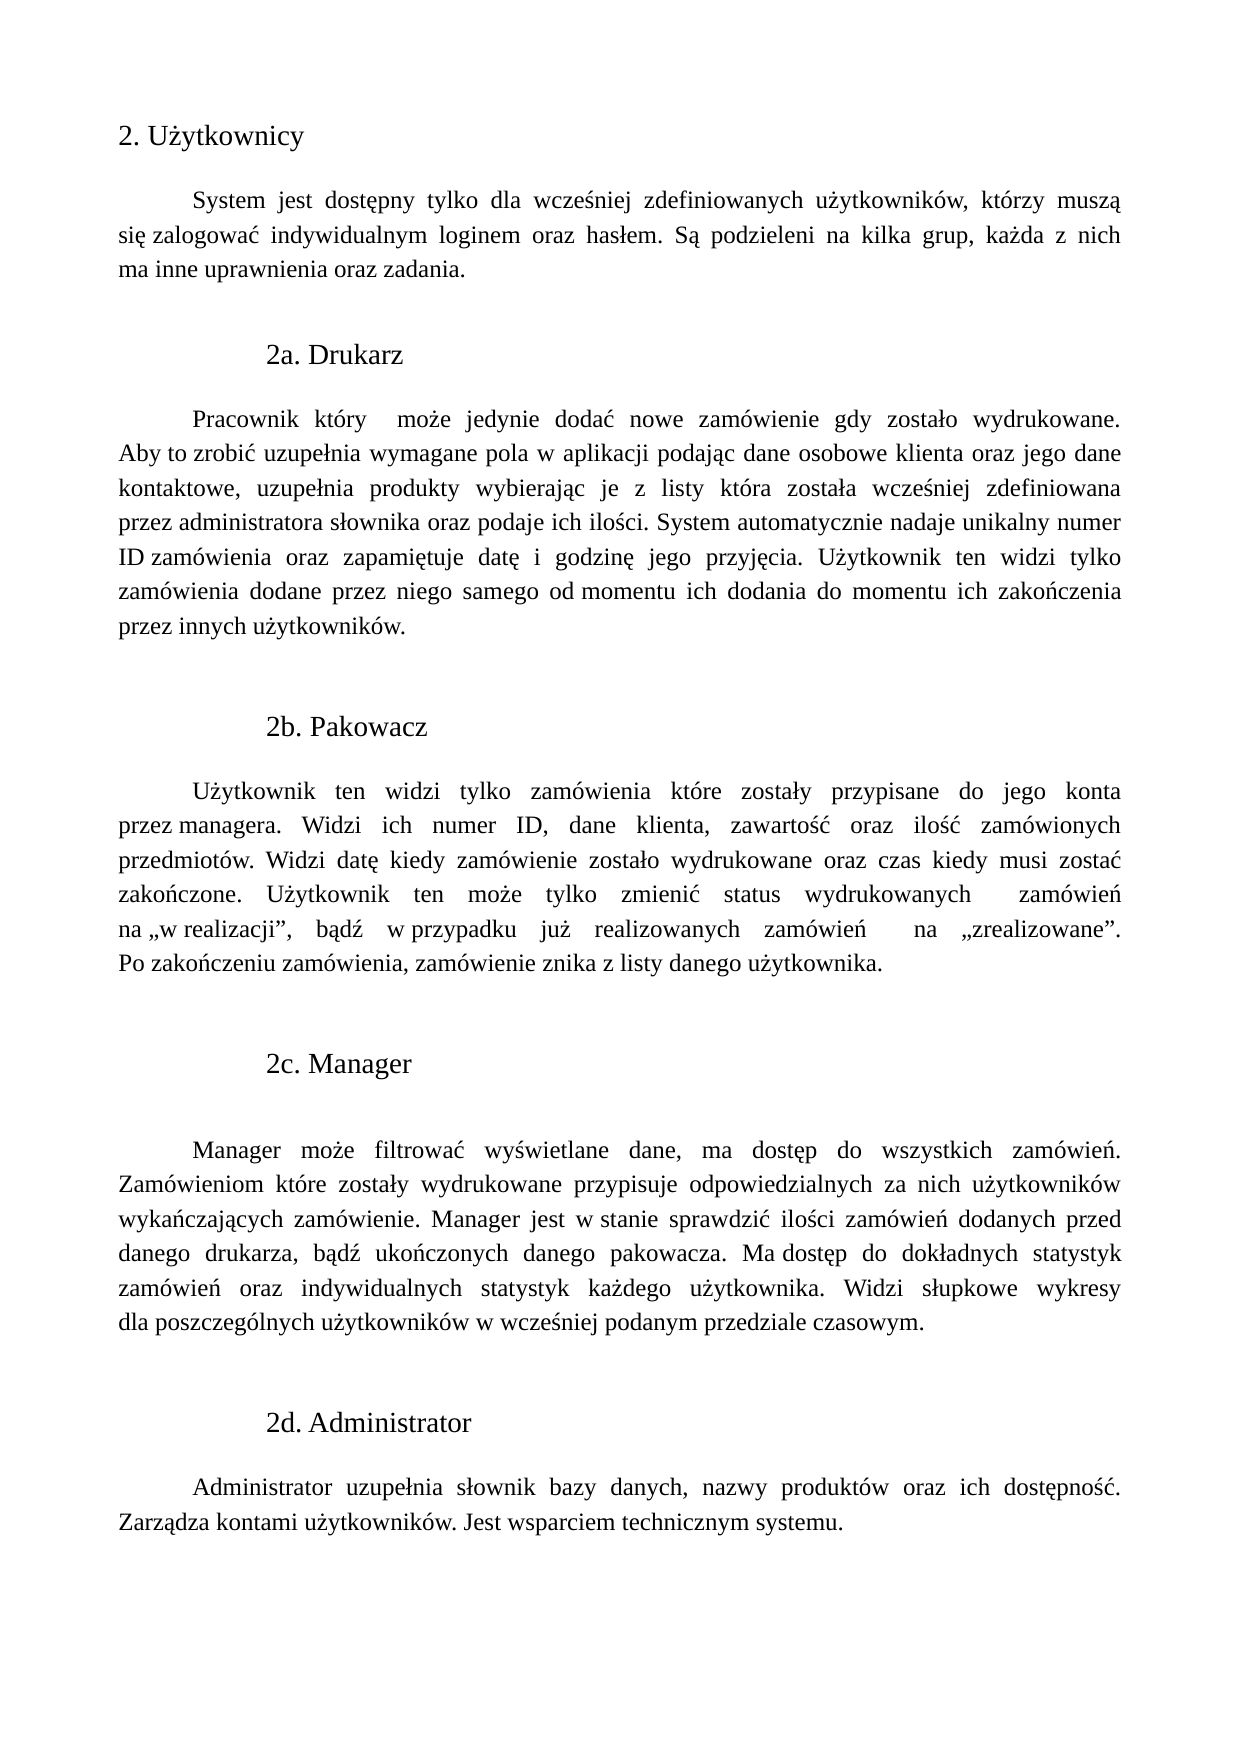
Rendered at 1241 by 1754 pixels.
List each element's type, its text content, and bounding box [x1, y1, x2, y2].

text System jest dostępny tylko dla wcześniej zdefiniowanych użytkowników, którzy muszą się zalogować indywidualnym loginem oraz hasłem. Są podzieleni na kilka grup, każda z nich ma inne uprawnienia oraz zadania. [118, 185, 1122, 283]
text 2a. Drukarz [118, 337, 1122, 370]
text Pracownik który może jedynie dodać nowe zamówienie gdy zostało wydrukowane. Aby to zrobić uzupełnia wymagane pola w aplikacji podając dane osobowe klienta oraz jego dane kontaktowe, uzupełnia produkty wybierając je z listy która została wcześniej zdefiniowana przez administratora słownika oraz podaje ich ilości. System automatycznie nadaje unikalny numer ID zamówienia oraz zapamiętuje datę i godzinę jego przyjęcia. Użytkownik ten widzi tylko zamówienia dodane przez niego samego od momentu ich dodania do momentu ich zakończenia przez innych użytkowników. [118, 404, 1122, 639]
text Manager może filtrować wyświetlane dane, ma dostęp do wszystkich zamówień. Zamówieniom które zostały wydrukowane przypisuje odpowiedzialnych za nich użytkowników wykańczających zamówienie. Manager jest w stanie sprawdzić ilości zamówień dodanych przed danego drukarza, bądź ukończonych danego pakowacza. Ma dostęp do dokładnych statystyk zamówień oraz indywidualnych statystyk każdego użytkownika. Widzi słupkowe wykresy dla poszczególnych użytkowników w wcześniej podanym przedziale czasowym. [118, 1135, 1122, 1336]
text 2. Użytkownicy [118, 118, 1122, 152]
text Administrator uzupełnia słownik bazy danych, nazwy produktów oraz ich dostępność. Zarządza kontami użytkowników. Jest wsparciem technicznym systemu. [118, 1472, 1122, 1536]
text 2c. Manager [118, 1046, 1122, 1080]
text 2b. Pakowacz [118, 709, 1122, 742]
text 2d. Administrator [118, 1405, 1122, 1439]
text Użytkownik ten widzi tylko zamówienia które zostały przypisane do jego konta przez managera. Widzi ich numer ID, dane klienta, zawartość oraz ilość zamówionych przedmiotów. Widzi datę kiedy zamówienie zostało wydrukowane oraz czas kiedy musi zostać zakończone. Użytkownik ten może tylko zmienić status wydrukowanych zamówień na „w realizacji”, bądź w przypadku już realizowanych zamówień na „zrealizowane”. Po zakończeniu zamówienia, zamówienie znika z listy danego użytkownika. [118, 776, 1122, 977]
